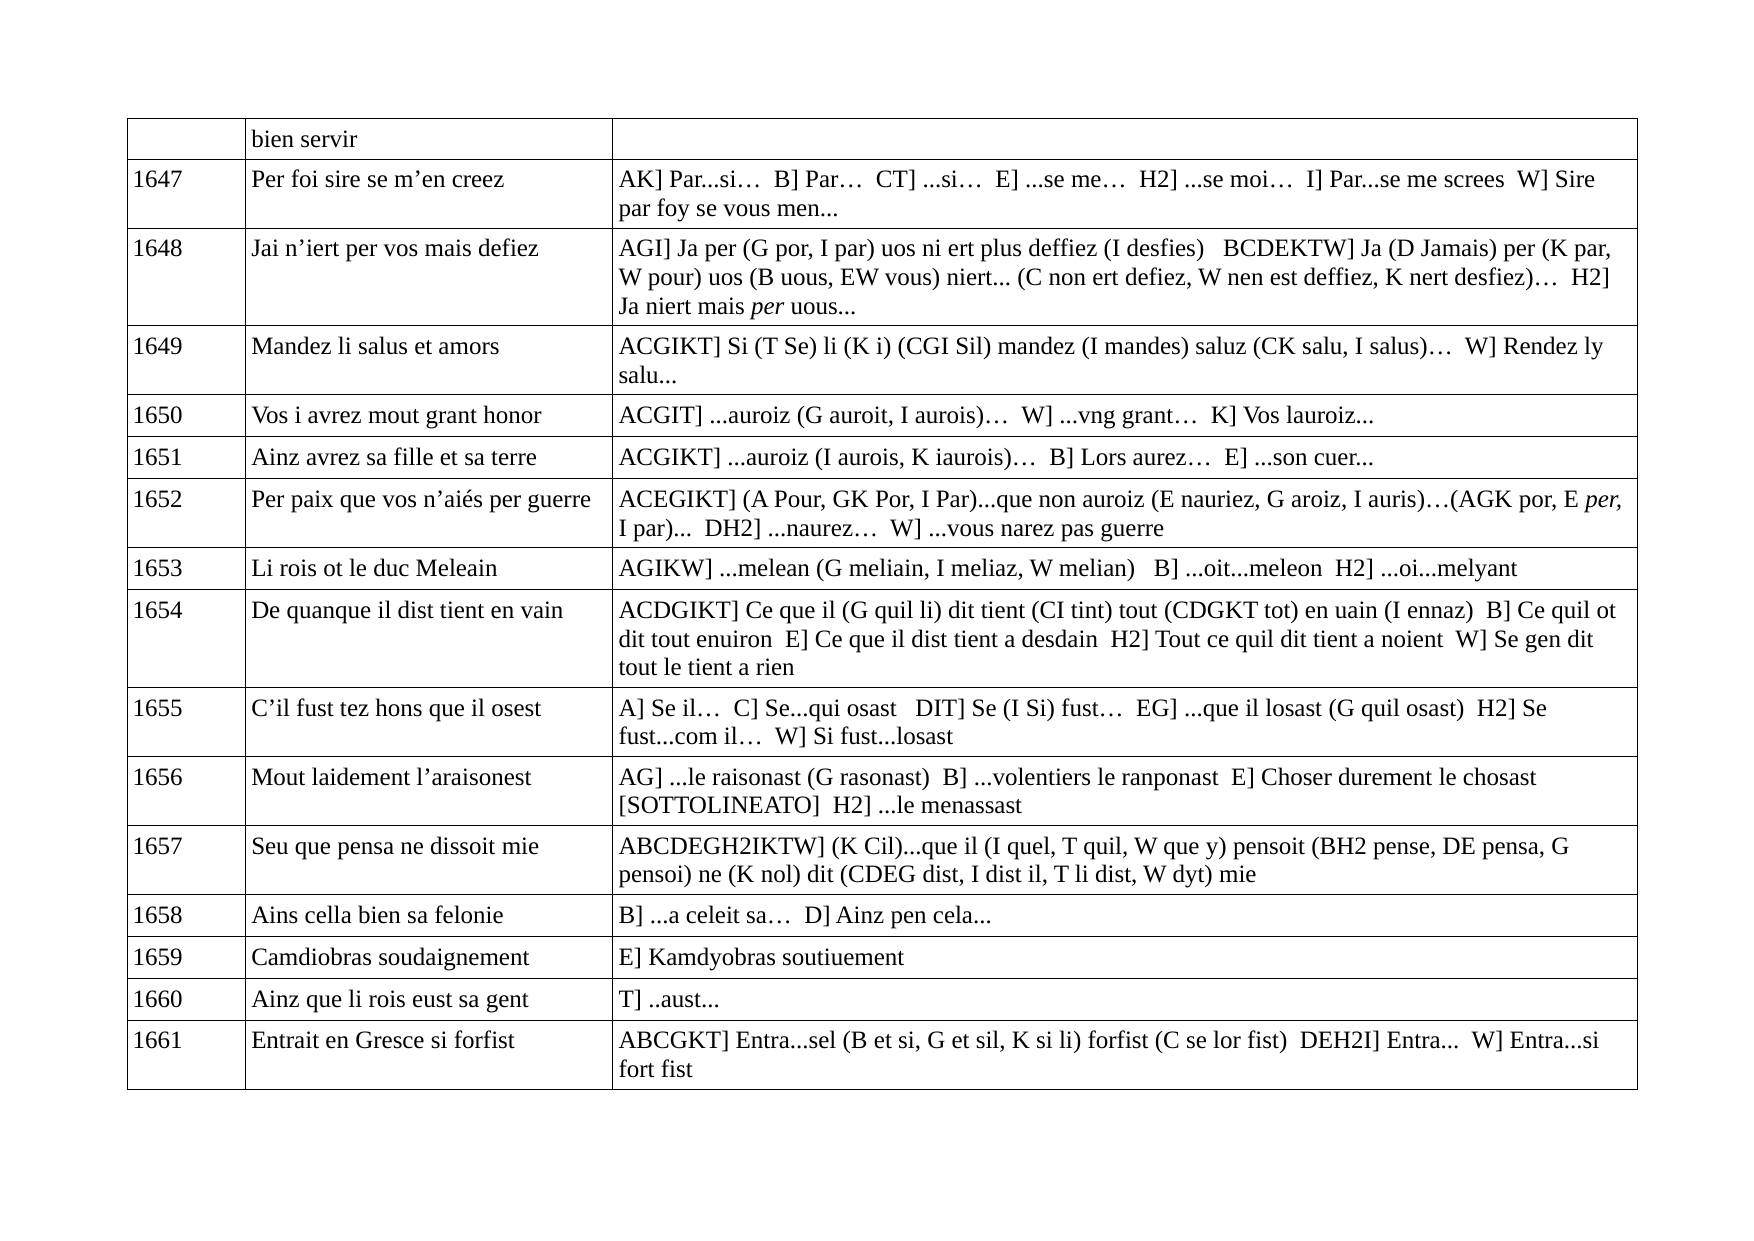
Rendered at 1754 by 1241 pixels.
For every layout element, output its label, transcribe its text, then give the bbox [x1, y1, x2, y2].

table_cell Per paix que vos n’aiés per guerre [246, 479, 612, 547]
table_cell De quanque il dist tient en vain [246, 590, 612, 687]
table_cell Entrait en Gresce si forfist [246, 1021, 612, 1089]
table_cell ABCGKT] Entra...sel (B et si, G et sil, K si li) forfist (C se lor fist) DEH2I] Entra... W] Entra...si fort fist [613, 1021, 1637, 1089]
table_cell ABCDEGH2IKTW] (K Cil)...que il (I quel, T quil, W que y) pensoit (BH2 pense, DE pensa, G pensoi) ne (K nol) dit (CDEG dist, I dist il, T li dist, W dyt) mie [613, 826, 1637, 894]
table_cell Mandez li salus et amors [246, 326, 612, 394]
table_cell 1656 [128, 757, 245, 825]
table_cell ACGIKT] Si (T Se) li (K i) (CGI Sil) mandez (I mandes) saluz (CK salu, I salus)… W] Rendez ly salu... [613, 326, 1637, 394]
table_cell 1660 [128, 979, 245, 1020]
table_cell bien servir [246, 119, 612, 158]
table_cell ACGIT] ...auroiz (G auroit, I aurois)… W] ...vng grant… K] Vos lauroiz... [613, 395, 1637, 436]
table_cell Mout laidement l’araisonest [246, 757, 612, 825]
table_cell A] Se il… C] Se...qui osast DIT] Se (I Si) fust… EG] ...que il losast (G quil osast) H2] Se fust...com il… W] Si fust...losast [613, 688, 1637, 756]
table_cell [128, 119, 245, 158]
table_cell 1654 [128, 590, 245, 687]
table_cell 1655 [128, 688, 245, 756]
table_cell Seu que pensa ne dissoit mie [246, 826, 612, 894]
table_cell B] ...a celeit sa… D] Ainz pen cela... [613, 895, 1637, 936]
table_cell T] ..aust... [613, 979, 1637, 1020]
table_cell 1651 [128, 437, 245, 478]
table_cell [613, 119, 1637, 158]
table_cell AGIKW] ...melean (G meliain, I meliaz, W melian) B] ...oit...meleon H2] ...oi...melyant [613, 548, 1637, 589]
table_cell Camdiobras soudaignement [246, 937, 612, 978]
table_cell Per foi sire se m’en creez [246, 160, 612, 227]
table_cell 1659 [128, 937, 245, 978]
table_cell 1653 [128, 548, 245, 589]
table_cell Li rois ot le duc Meleain [246, 548, 612, 589]
table_cell 1650 [128, 395, 245, 436]
table_cell 1652 [128, 479, 245, 547]
table_cell 1649 [128, 326, 245, 394]
table_cell 1647 [128, 160, 245, 227]
table_cell ACGIKT] ...auroiz (I aurois, K iaurois)… B] Lors aurez… E] ...son cuer... [613, 437, 1637, 478]
table_cell AG] ...le raisonast (G rasonast) B] ...volentiers le ranponast E] Choser durement le chosast [SOTTOLINEATO] H2] ...le menassast [613, 757, 1637, 825]
table_cell C’il fust tez hons que il osest [246, 688, 612, 756]
table_cell 1658 [128, 895, 245, 936]
table_cell 1648 [128, 229, 245, 325]
table_cell Jai n’iert per vos mais defiez [246, 229, 612, 325]
table_cell ACEGIKT] (A Pour, GK Por, I Par)...que non auroiz (E nauriez, G aroiz, I auris)…(AGK por, E per, I par)... DH2] ...naurez… W] ...vous narez pas guerre [613, 479, 1637, 547]
table_cell E] Kamdyobras soutiuement [613, 937, 1637, 978]
table_cell Vos i avrez mout grant honor [246, 395, 612, 436]
table_cell Ains cella bien sa felonie [246, 895, 612, 936]
table_cell Ainz avrez sa fille et sa terre [246, 437, 612, 478]
table_cell ACDGIKT] Ce que il (G quil li) dit tient (CI tint) tout (CDGKT tot) en uain (I ennaz) B] Ce quil ot dit tout enuiron E] Ce que il dist tient a desdain H2] Tout ce quil dit tient a noient W] Se gen dit tout le tient a rien [613, 590, 1637, 687]
table_cell 1657 [128, 826, 245, 894]
table_cell Ainz que li rois eust sa gent [246, 979, 612, 1020]
table_cell 1661 [128, 1021, 245, 1089]
table_cell AK] Par...si… B] Par… CT] ...si… E] ...se me… H2] ...se moi… I] Par...se me screes W] Sire par foy se vous men... [613, 160, 1637, 227]
table_cell AGI] Ja per (G por, I par) uos ni ert plus deffiez (I desfies) BCDEKTW] Ja (D Jamais) per (K par, W pour) uos (B uous, EW vous) niert... (C non ert defiez, W nen est deffiez, K nert desfiez)… H2] Ja niert mais per uous... [613, 229, 1637, 325]
